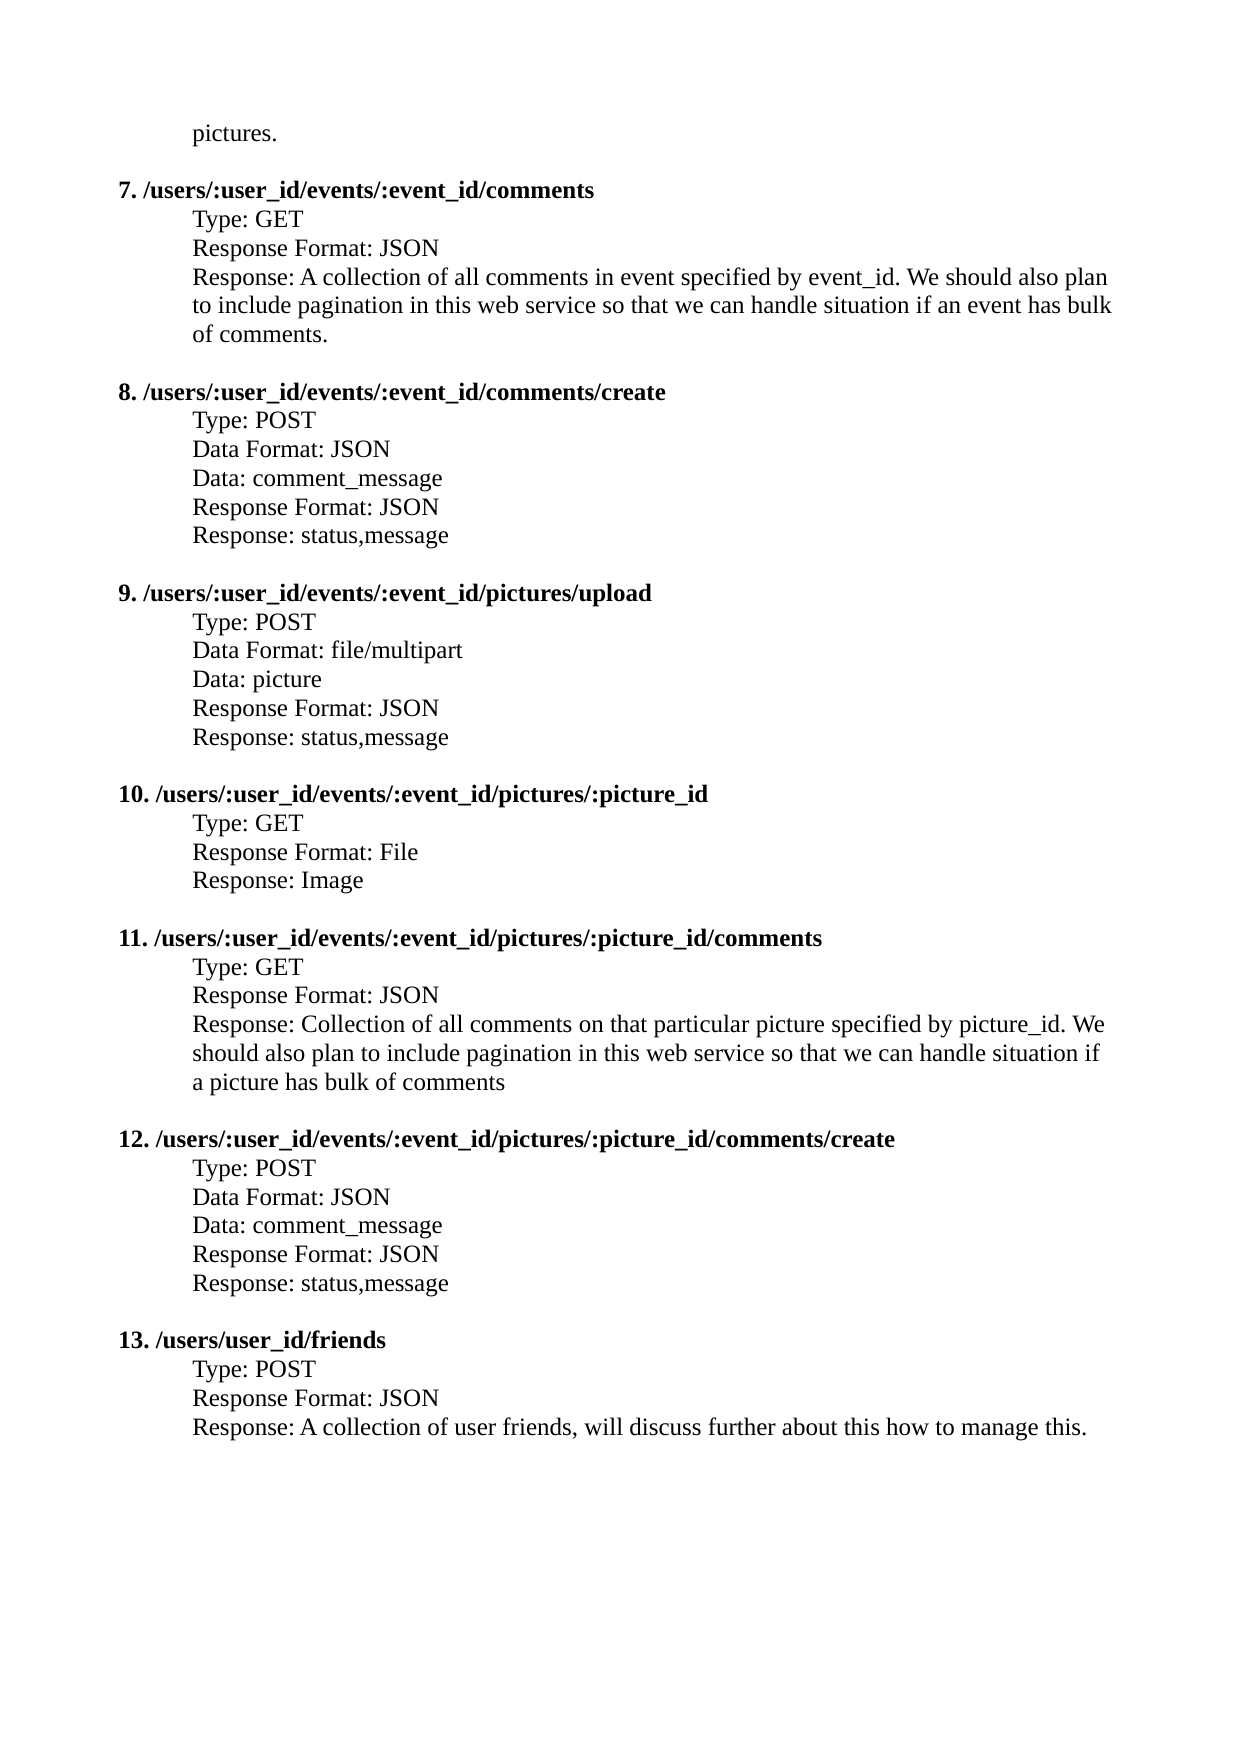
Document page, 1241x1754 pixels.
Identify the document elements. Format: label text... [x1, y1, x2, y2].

text Response: A collection of all comments in event specified by event_id. We should also plan to include pagination in this web service so that we can handle situation if an event has bulk of comments. [192, 262, 1122, 348]
text Type: POST [192, 406, 1122, 434]
text 8. /users/:user_id/events/:event_id/comments/create [118, 377, 1122, 406]
text Response: Image [118, 866, 1122, 894]
text 10. /users/:user_id/events/:event_id/pictures/:picture_id [118, 779, 1122, 808]
text Response Format: File [192, 837, 1122, 866]
text pictures. [192, 118, 1122, 147]
text 13. /users/user_id/friends [118, 1326, 1122, 1354]
text Data Format: JSON [192, 434, 1122, 463]
text 9. /users/:user_id/events/:event_id/pictures/upload [118, 578, 1122, 607]
text Response: status,message [118, 722, 1122, 751]
text Response: status,message [118, 1268, 1122, 1297]
text Data: comment_message [192, 463, 1122, 492]
text Response Format: JSON [192, 693, 1122, 722]
text Response Format: JSON [192, 233, 1122, 262]
text Response Format: JSON [192, 492, 1122, 521]
text Data: comment_message [192, 1211, 1122, 1239]
text Response Format: JSON [192, 981, 1122, 1009]
text 11. /users/:user_id/events/:event_id/pictures/:picture_id/comments [118, 923, 1122, 952]
text Type: GET [192, 808, 1122, 837]
text Type: GET [192, 204, 1122, 233]
text Data Format: JSON [192, 1182, 1122, 1211]
text Response: A collection of user friends, will discuss further about this how to manage this. [118, 1412, 1122, 1441]
text 7. /users/:user_id/events/:event_id/comments [118, 176, 1122, 204]
text Response Format: JSON [118, 1383, 1122, 1412]
text Type: GET [192, 952, 1122, 981]
text Response: status,message [118, 521, 1122, 549]
text Response: Collection of all comments on that particular picture specified by picture_id. We should also plan to include pagination in this web service so that we can handle situation if a picture has bulk of comments [118, 1009, 1122, 1096]
text Type: POST [118, 1354, 1122, 1383]
text Response Format: JSON [192, 1239, 1122, 1268]
text Data Format: file/multipart [192, 636, 1122, 664]
text Data: picture [192, 664, 1122, 693]
text Type: POST [192, 607, 1122, 636]
text 12. /users/:user_id/events/:event_id/pictures/:picture_id/comments/create [118, 1124, 1122, 1153]
text Type: POST [192, 1153, 1122, 1182]
